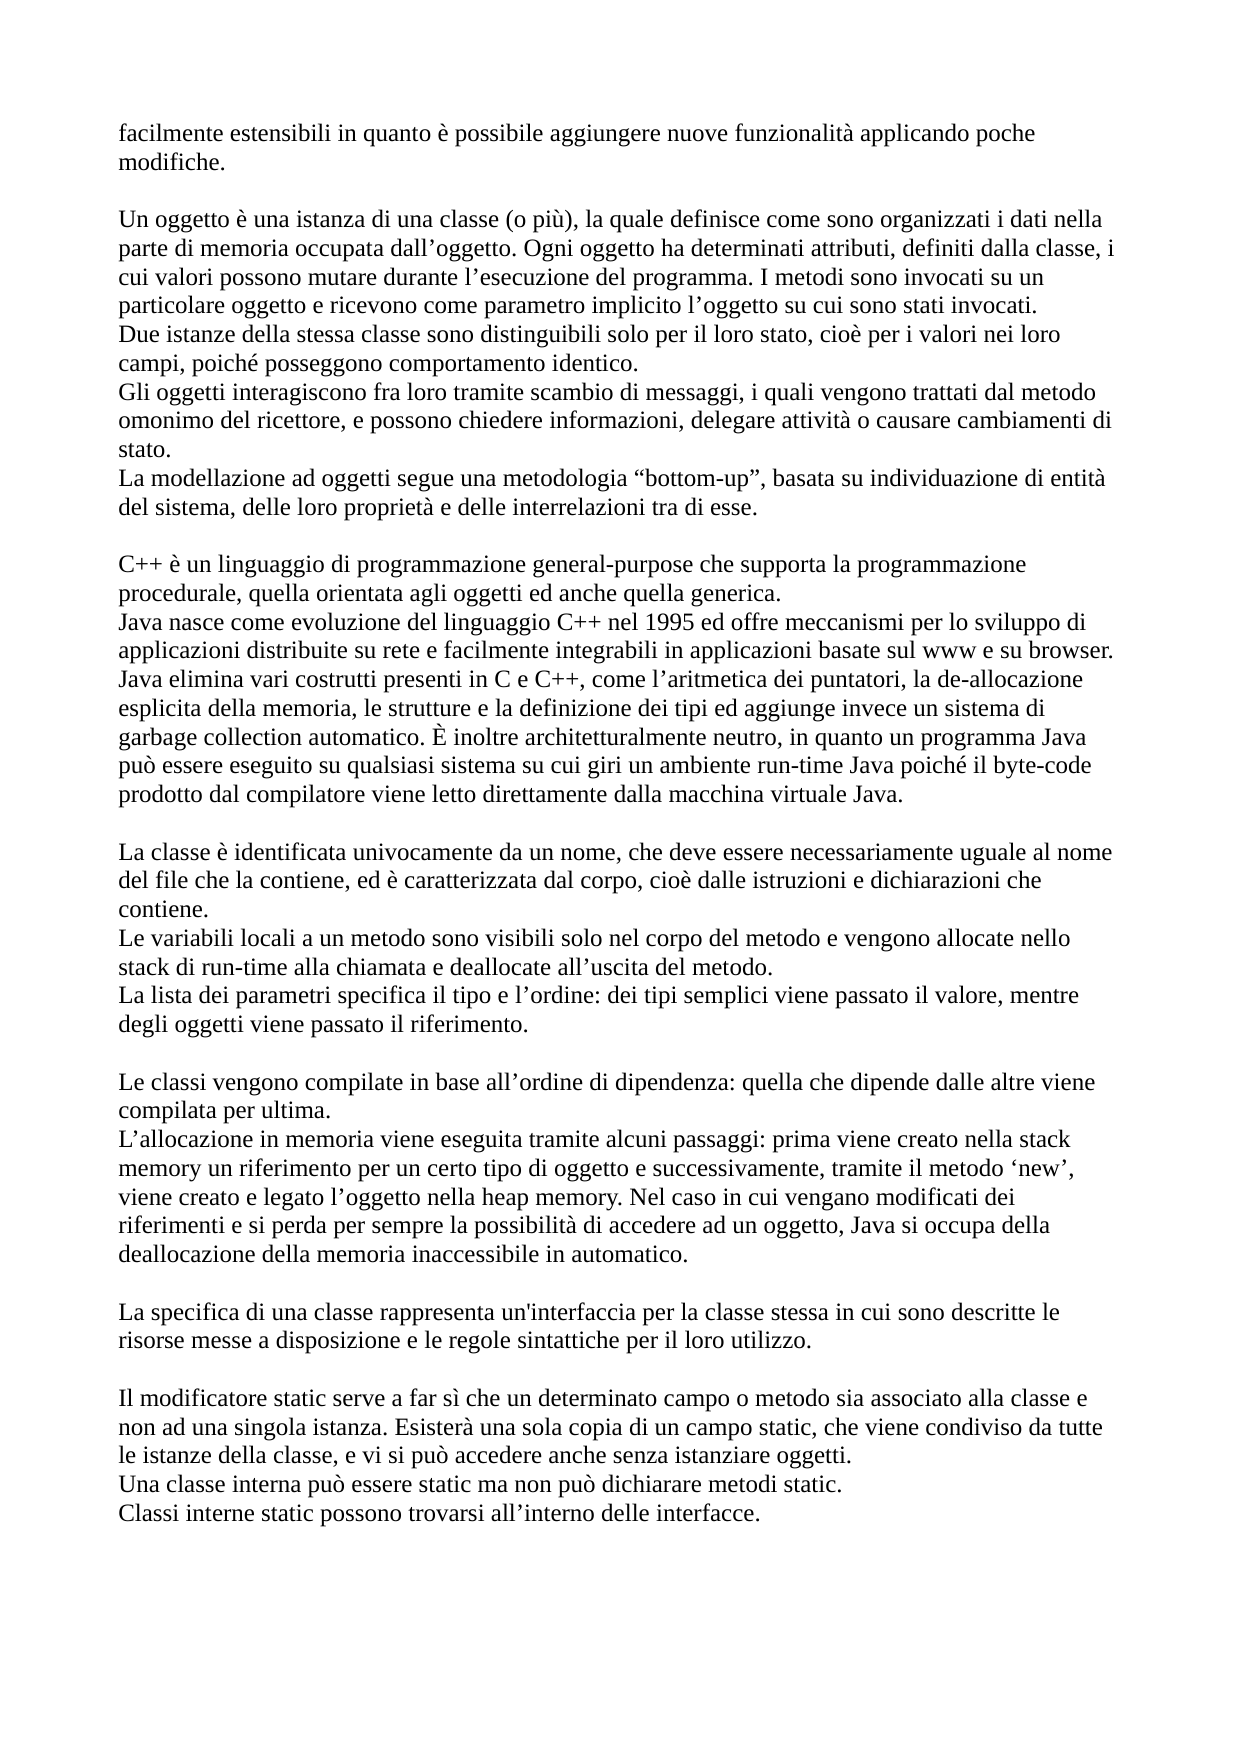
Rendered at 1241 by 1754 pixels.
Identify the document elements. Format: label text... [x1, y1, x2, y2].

text Gli oggetti interagiscono fra loro tramite scambio di messaggi, i quali vengono trattati dal metodo omonimo del ricettore, e possono chiedere informazioni, delegare attività o causare cambiamenti di stato. [118, 377, 1122, 463]
text Il modificatore static serve a far sì che un determinato campo o metodo sia associato alla classe e non ad una singola istanza. Esisterà una sola copia di un campo static, che viene condiviso da tutte le istanze della classe, e vi si può accedere anche senza istanziare oggetti. [118, 1383, 1122, 1469]
text La modellazione ad oggetti segue una metodologia “bottom-up”, basata su individuazione di entità del sistema, delle loro proprietà e delle interrelazioni tra di esse. [118, 463, 1122, 521]
text Le variabili locali a un metodo sono visibili solo nel corpo del metodo e vengono allocate nello stack di run-time alla chiamata e deallocate all’uscita del metodo. [118, 923, 1122, 981]
text facilmente estensibili in quanto è possibile aggiungere nuove funzionalità applicando poche modifiche. [118, 118, 1122, 176]
text Un oggetto è una istanza di una classe (o più), la quale definisce come sono organizzati i dati nella parte di memoria occupata dall’oggetto. Ogni oggetto ha determinati attributi, definiti dalla classe, i cui valori possono mutare durante l’esecuzione del programma. I metodi sono invocati su un particolare oggetto e ricevono come parametro implicito l’oggetto su cui sono stati invocati. [118, 204, 1122, 319]
text C++ è un linguaggio di programmazione general-purpose che supporta la programmazione procedurale, quella orientata agli oggetti ed anche quella generica. [118, 549, 1122, 607]
text Java elimina vari costrutti presenti in C e C++, come l’aritmetica dei puntatori, la de-allocazione esplicita della memoria, le strutture e la definizione dei tipi ed aggiunge invece un sistema di garbage collection automatico. È inoltre architetturalmente neutro, in quanto un programma Java può essere eseguito su qualsiasi sistema su cui giri un ambiente run-time Java poiché il byte-code prodotto dal compilatore viene letto direttamente dalla macchina virtuale Java. [118, 664, 1122, 808]
text L’allocazione in memoria viene eseguita tramite alcuni passaggi: prima viene creato nella stack memory un riferimento per un certo tipo di oggetto e successivamente, tramite il metodo ‘new’, viene creato e legato l’oggetto nella heap memory. Nel caso in cui vengano modificati dei riferimenti e si perda per sempre la possibilità di accedere ad un oggetto, Java si occupa della deallocazione della memoria inaccessibile in automatico. [118, 1124, 1122, 1268]
text Una classe interna può essere static ma non può dichiarare metodi static. [118, 1469, 1122, 1498]
text Due istanze della stessa classe sono distinguibili solo per il loro stato, cioè per i valori nei loro campi, poiché posseggono comportamento identico. [118, 319, 1122, 377]
text Le classi vengono compilate in base all’ordine di dipendenza: quella che dipende dalle altre viene compilata per ultima. [118, 1067, 1122, 1124]
text La classe è identificata univocamente da un nome, che deve essere necessariamente uguale al nome del file che la contiene, ed è caratterizzata dal corpo, cioè dalle istruzioni e dichiarazioni che contiene. [118, 837, 1122, 923]
text La specifica di una classe rappresenta un'interfaccia per la classe stessa in cui sono descritte le risorse messe a disposizione e le regole sintattiche per il loro utilizzo. [118, 1297, 1122, 1354]
text Java nasce come evoluzione del linguaggio C++ nel 1995 ed offre meccanismi per lo sviluppo di applicazioni distribuite su rete e facilmente integrabili in applicazioni basate sul www e su browser. [118, 607, 1122, 664]
text Classi interne static possono trovarsi all’interno delle interfacce. [118, 1498, 1122, 1527]
text La lista dei parametri specifica il tipo e l’ordine: dei tipi semplici viene passato il valore, mentre degli oggetti viene passato il riferimento. [118, 981, 1122, 1038]
